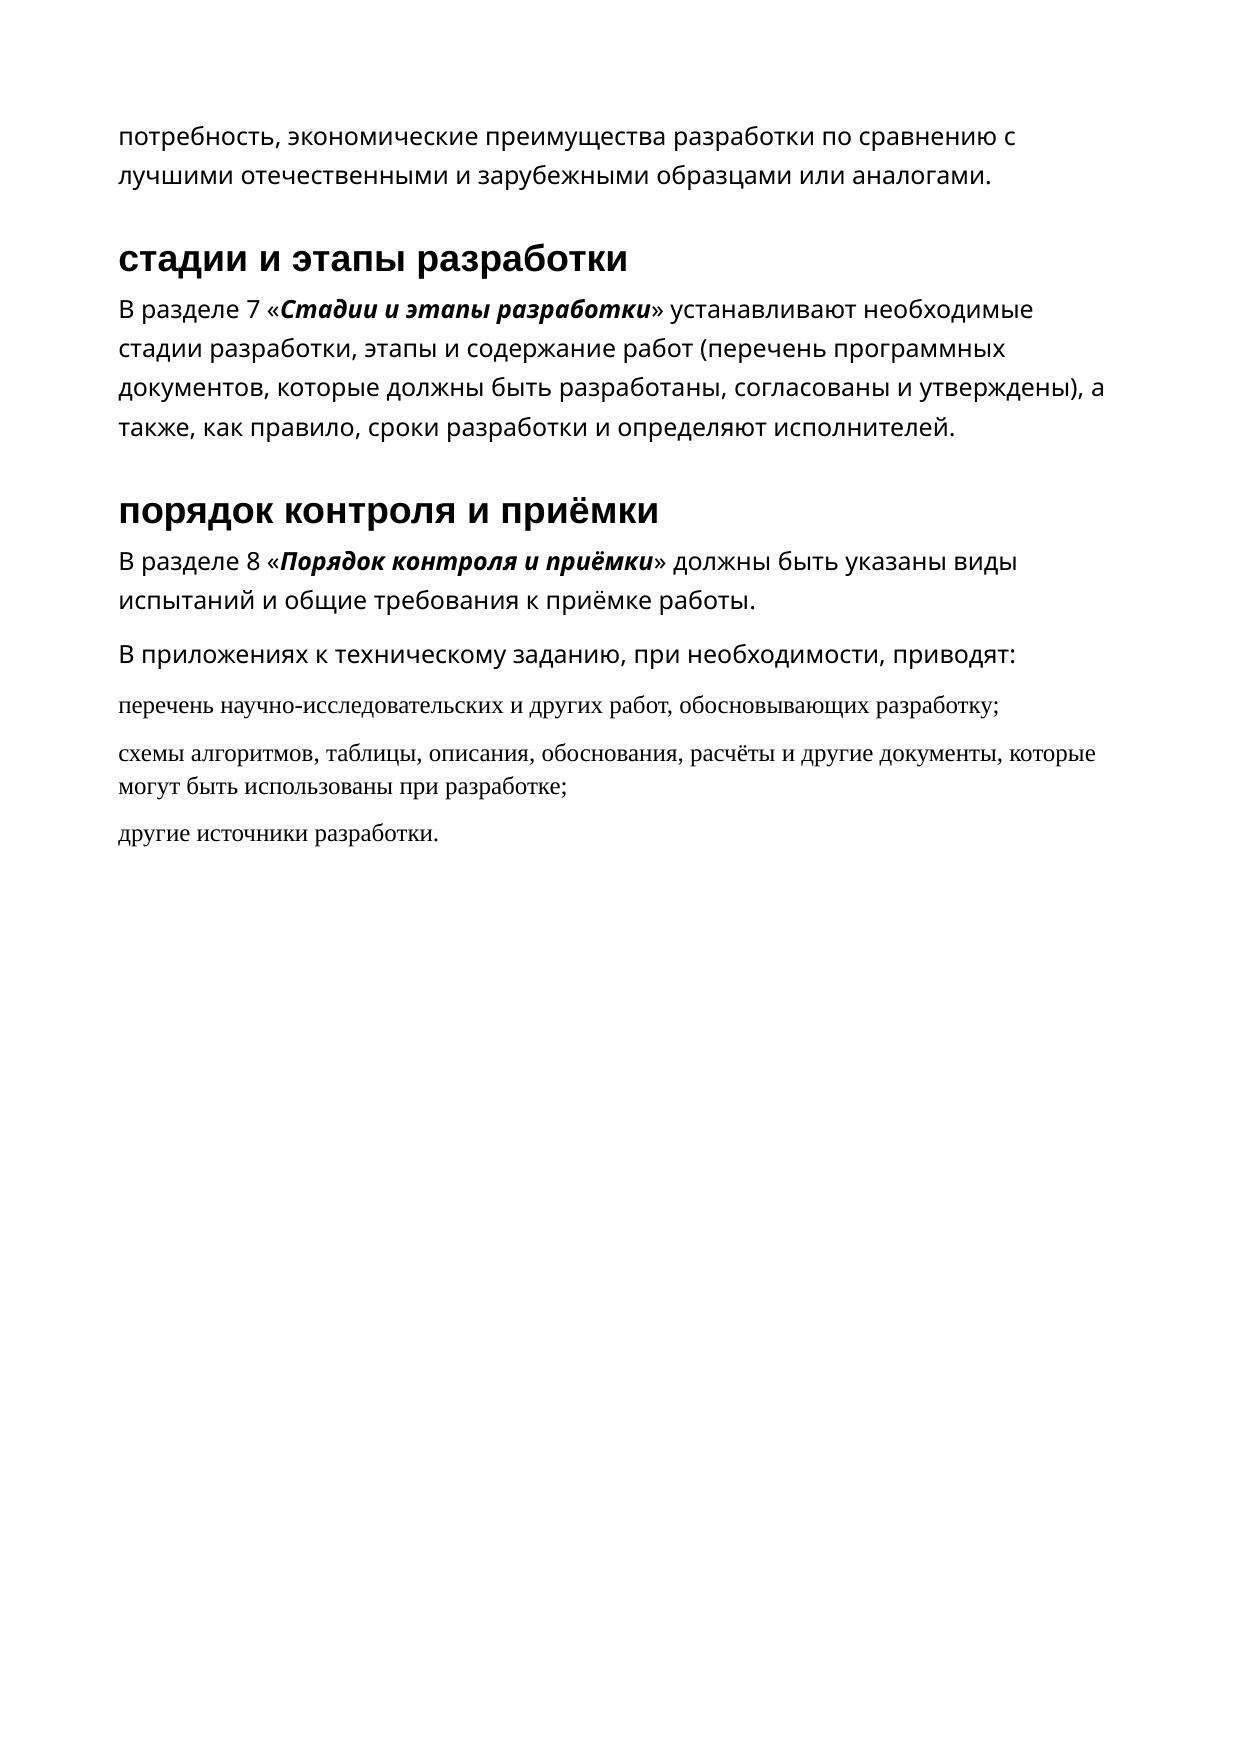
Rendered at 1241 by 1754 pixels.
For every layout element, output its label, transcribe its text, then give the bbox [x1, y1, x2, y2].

subtitle порядок контроля и приёмки [118, 488, 1122, 531]
text схемы алгоритмов, таблицы, описания, обоснования, расчёты и другие документы, которые могут быть использованы при разработке; [118, 738, 1122, 799]
text перечень научно-исследовательских и других работ, обосновывающих разработку; [118, 690, 1122, 719]
text другие источники разработки. [118, 818, 1122, 847]
text В разделе 8 «Порядок контроля и приёмки» должны быть указаны виды испытаний и общие требования к приёмке работы. [118, 543, 1122, 617]
text В приложениях к техническому заданию, при необходимости, приводят: [118, 636, 1122, 671]
subtitle стадии и этапы разработки [118, 236, 1122, 279]
text потребность, экономические преимущества разработки по сравнению с лучшими отечественными и зарубежными образцами или аналогами. [118, 118, 1122, 191]
text В разделе 7 «Стадии и этапы разработки» устанавливают необходимые стадии разработки, этапы и содержание работ (перечень программных документов, которые должны быть разработаны, согласованы и утверждены), а также, как правило, сроки разработки и определяют исполнителей. [118, 292, 1122, 443]
